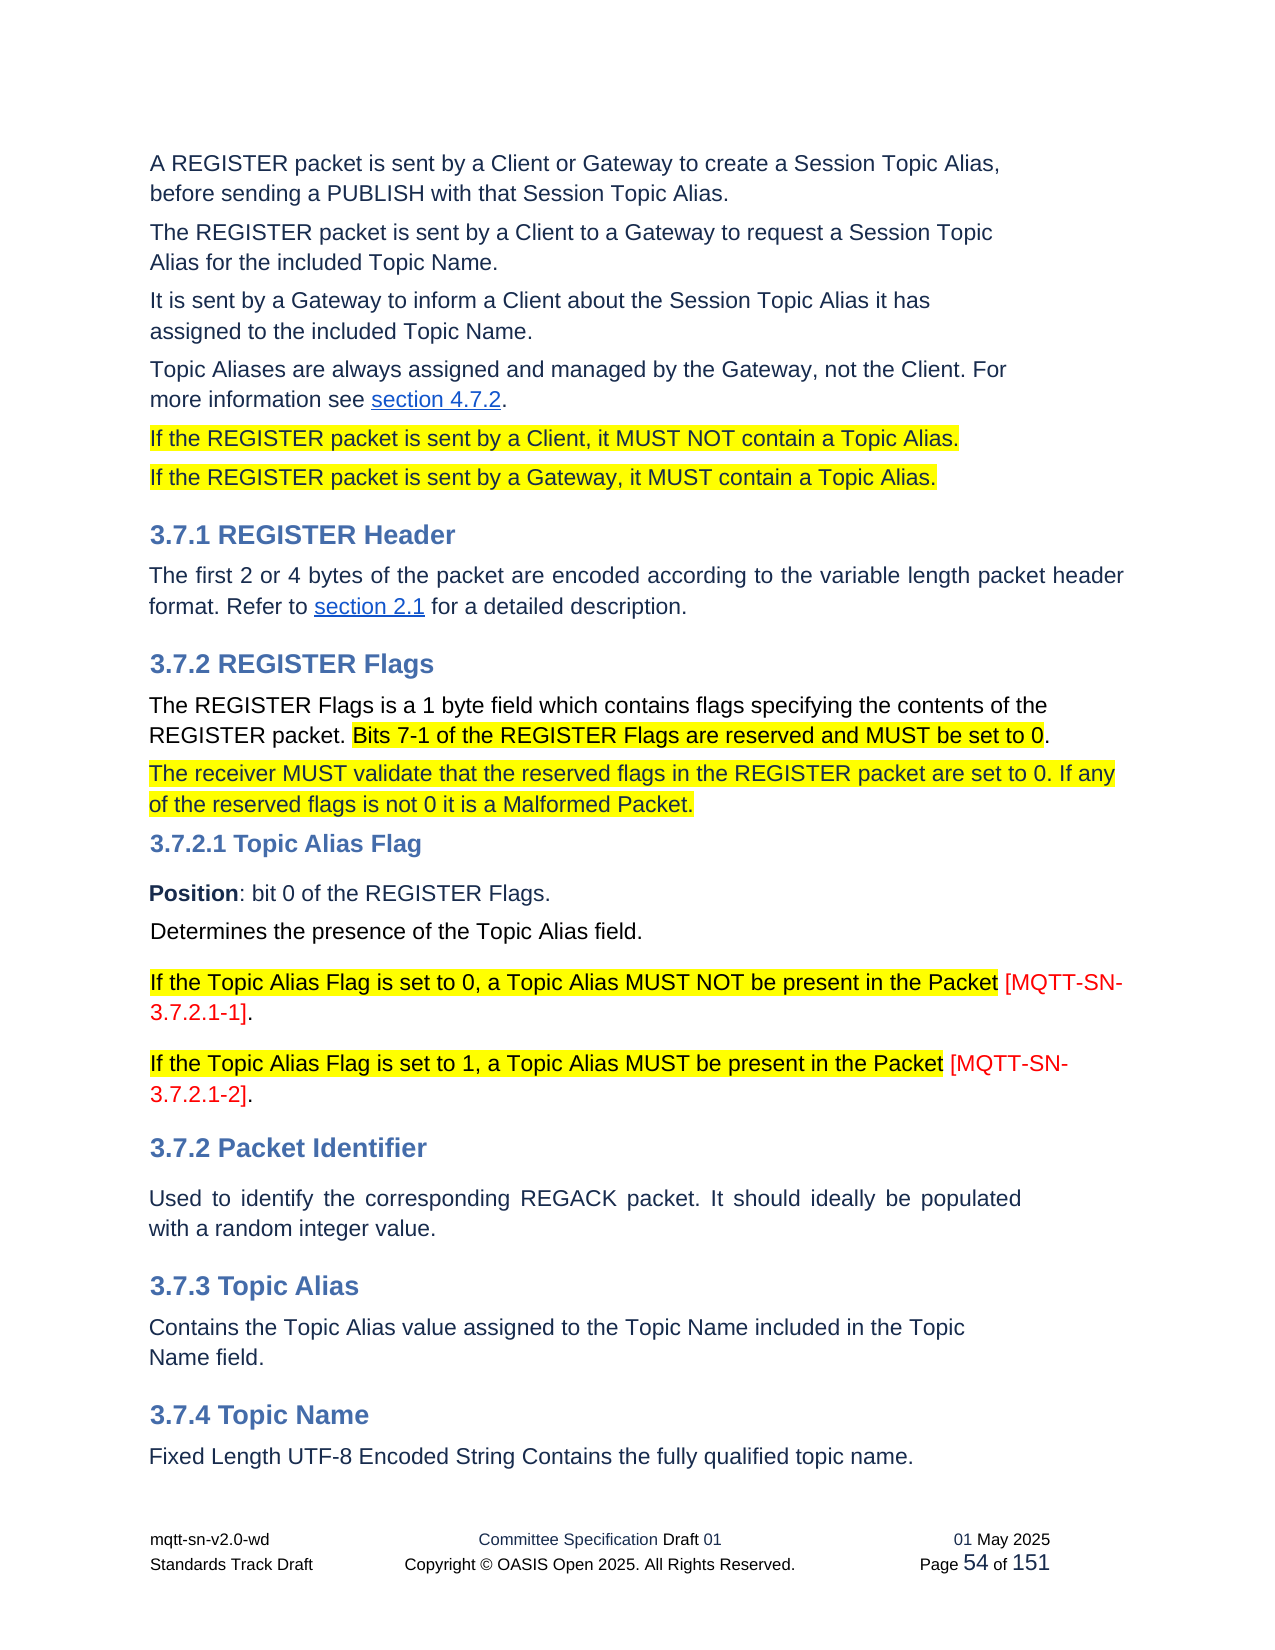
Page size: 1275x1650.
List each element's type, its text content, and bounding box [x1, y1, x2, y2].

text It is sent by a Gateway to inform a Client about the Session Topic Alias it has assigned to the included Topic Name. [149, 287, 1022, 344]
subtitle 3.7.2.1 Topic Alias Flag [150, 829, 1124, 858]
subtitle 3.7.2 REGISTER Flags [150, 648, 1124, 679]
text The first 2 or 4 bytes of the packet are encoded according to the variable length packet header format. Refer to section 2.1 for a detailed description. [148, 562, 1124, 619]
subtitle 3.7.1 REGISTER Header [150, 519, 1124, 550]
text Determines the presence of the Topic Alias field. [150, 918, 1124, 944]
text Fixed Length UTF-8 Encoded String Contains the fully qualified topic name. [148, 1443, 1022, 1469]
text A REGISTER packet is sent by a Client or Gateway to create a Session Topic Alias, before sending a PUBLISH with that Session Topic Alias. [149, 150, 1022, 207]
subtitle 3.7.2 Packet Identifier [150, 1132, 1124, 1163]
text If the Topic Alias Flag is set to 1, a Topic Alias MUST be present in the Packet [MQTT-SN-3.7.2.1-2]. [150, 1050, 1124, 1107]
text If the REGISTER packet is sent by a Gateway, it MUST contain a Topic Alias. [149, 463, 1022, 490]
text Topic Aliases are always assigned and managed by the Gateway, not the Client. For more information see section 4.7.2. [149, 356, 1022, 413]
text Position: bit 0 of the REGISTER Flags. [148, 879, 1124, 906]
text If the Topic Alias Flag is set to 0, a Topic Alias MUST NOT be present in the Packet [MQTT-SN-3.7.2.1-1]. [150, 969, 1124, 1026]
subtitle 3.7.4 Topic Name [150, 1399, 1124, 1431]
text If the REGISTER packet is sent by a Client, it MUST NOT contain a Topic Alias. [149, 425, 1022, 451]
text Contains the Topic Alias value assigned to the Topic Name included in the Topic Name field. [148, 1314, 1022, 1370]
text The REGISTER packet is sent by a Client to a Gateway to request a Session Topic Alias for the included Topic Name. [149, 219, 1022, 275]
text The REGISTER Flags is a 1 byte field which contains flags specifying the contents of the REGISTER packet. Bits 7-1 of the REGISTER Flags are reserved and MUST be set to 0. [148, 692, 1124, 748]
subtitle 3.7.3 Topic Alias [150, 1270, 1124, 1301]
text The receiver MUST validate that the reserved flags in the REGISTER packet are set to 0. If any of the reserved flags is not 0 it is a Malformed Packet. [148, 760, 1124, 817]
text Used to identify the corresponding REGACK packet. It should ideally be populated with a random integer value. [148, 1185, 1022, 1241]
